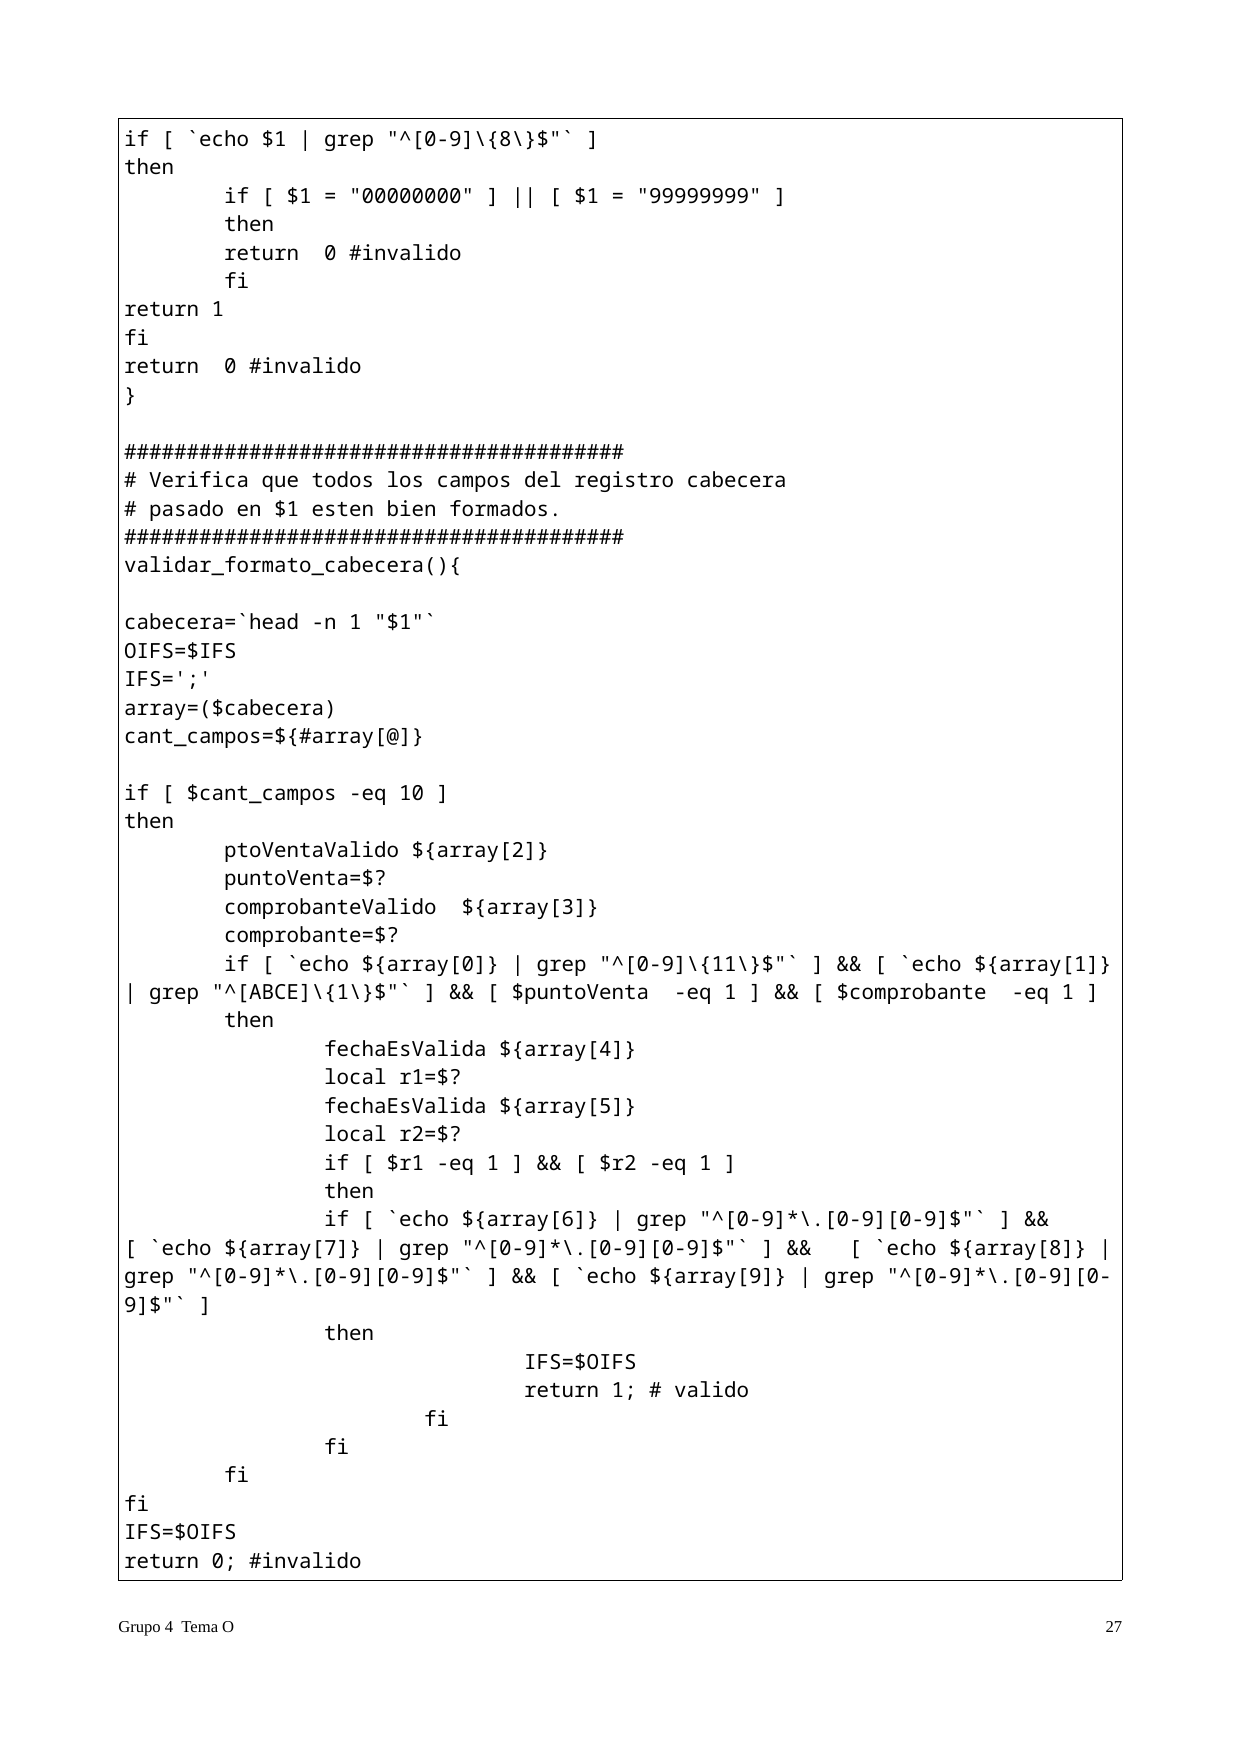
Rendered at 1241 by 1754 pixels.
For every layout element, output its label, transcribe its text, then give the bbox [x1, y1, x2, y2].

table_header if [ `echo $1 | grep "^[0-9]\{8\}$"` ] then if [ $1 = "00000000" ] || [ $1 = "99999999" ] then return 0 #invalido fi return 1 fi return 0 #invalido } ######################################## # Verifica que todos los campos del registro cabecera # pasado en $1 esten bien formados. ######################################## validar_formato_cabecera(){ cabecera=`head -n 1 "$1"` OIFS=$IFS IFS=';' array=($cabecera) cant_campos=${#array[@]} if [ $cant_campos -eq 10 ] then ptoVentaValido ${array[2]} puntoVenta=$? comprobanteValido ${array[3]} comprobante=$? if [ `echo ${array[0]} | grep "^[0-9]\{11\}$"` ] && [ `echo ${array[1]} | grep "^[ABCE]\{1\}$"` ] && [ $puntoVenta -eq 1 ] && [ $comprobante -eq 1 ] then fechaEsValida ${array[4]} local r1=$? fechaEsValida ${array[5]} local r2=$? if [ $r1 -eq 1 ] && [ $r2 -eq 1 ] then if [ `echo ${array[6]} | grep "^[0-9]*\.[0-9][0-9]$"` ] && [ `echo ${array[7]} | grep "^[0-9]*\.[0-9][0-9]$"` ] && [ `echo ${array[8]} | grep "^[0-9]*\.[0-9][0-9]$"` ] && [ `echo ${array[9]} | grep "^[0-9]*\.[0-9][0-9]$"` ] then IFS=$OIFS return 1; # valido fi fi fi fi IFS=$OIFS return 0; #invalido [119, 119, 1122, 1580]
